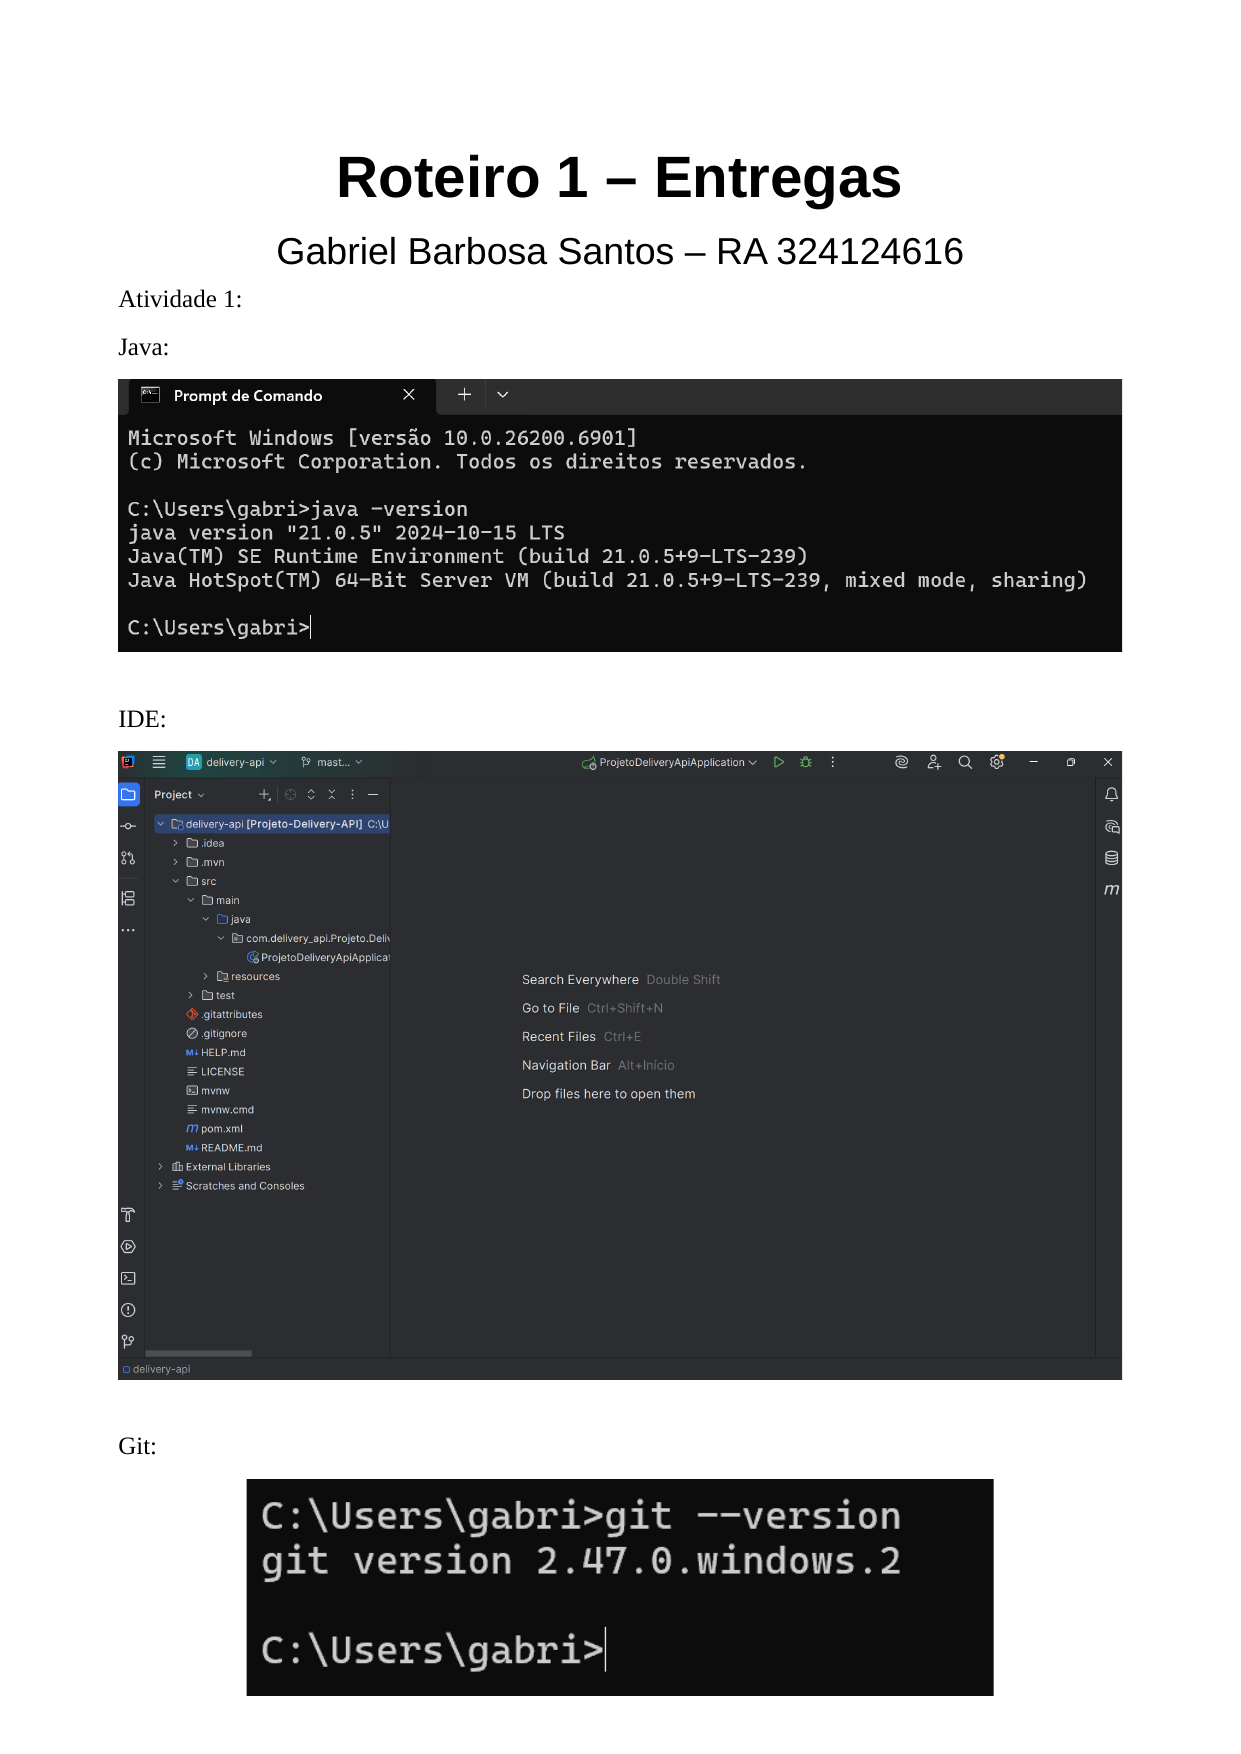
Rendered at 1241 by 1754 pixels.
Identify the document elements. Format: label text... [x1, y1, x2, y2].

title Roteiro 1 – Entregas [118, 143, 1122, 210]
picture [118, 751, 1123, 1380]
text Atividade 1: [118, 284, 1122, 313]
subtitle Gabriel Barbosa Santos – RA 324124616 [118, 229, 1122, 272]
text Java: [118, 332, 1122, 361]
text IDE: [118, 704, 1122, 733]
text Git: [118, 1431, 1122, 1460]
picture [246, 1479, 994, 1696]
picture [118, 379, 1123, 652]
